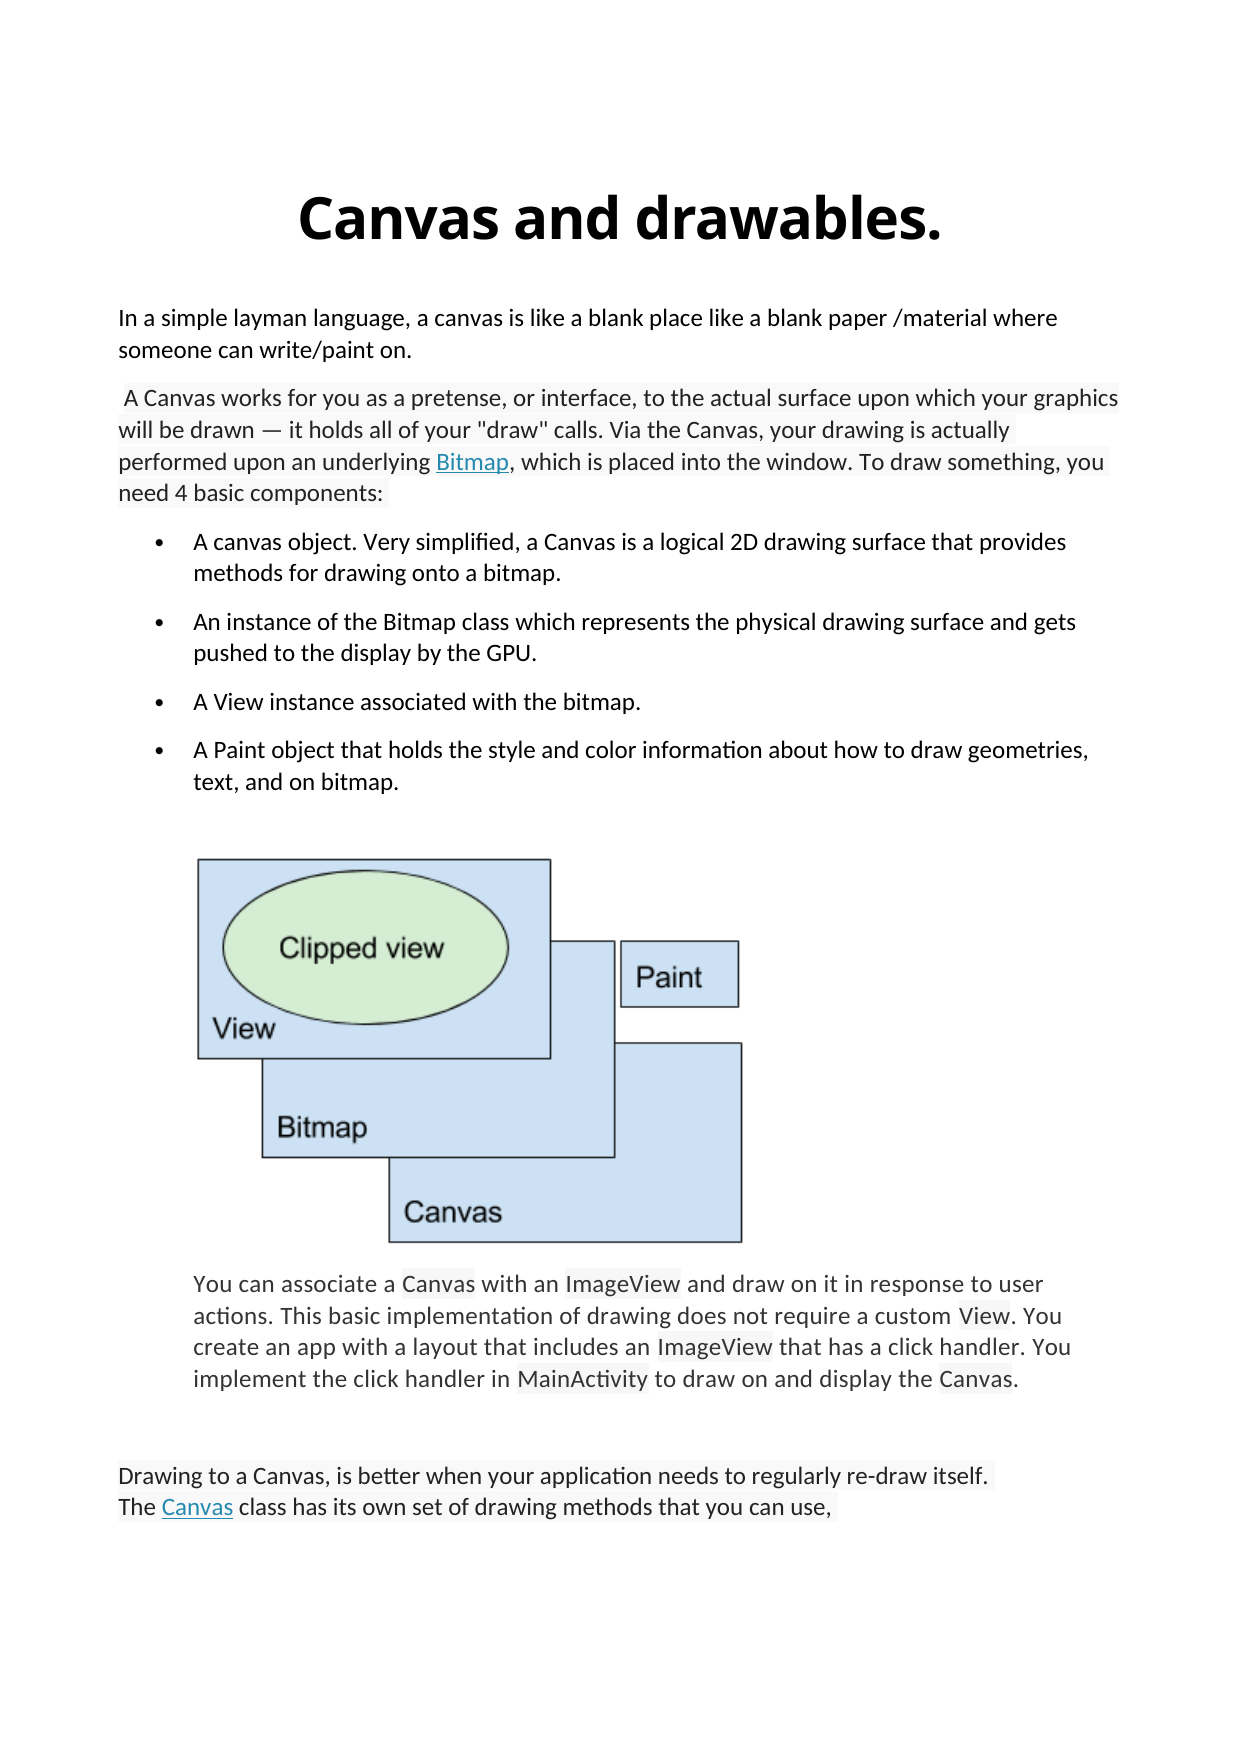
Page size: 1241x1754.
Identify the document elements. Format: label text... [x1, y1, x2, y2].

list A canvas object. Very simplified, a Canvas is a logical 2D drawing surface that provides methods for drawing onto a bitmap. [156, 526, 1122, 588]
text Drawing to a Canvas, is better when your application needs to regularly re-draw itself. The Canvas class has its own set of drawing methods that you can use, [118, 1460, 1122, 1522]
text A Canvas works for you as a pretense, or interface, to the actual surface upon which your graphics will be drawn — it holds all of your "draw" calls. Via the Canvas, your drawing is actually performed upon an underlying Bitmap, which is placed into the window. To draw something, you need 4 basic components: [118, 382, 1122, 508]
list You can associate a Canvas with an ImageView and draw on it in response to user actions. This basic implementation of drawing does not require a custom View. You create an app with a layout that includes an ImageView that has a click handler. You implement the click handler in MainActivity to draw on and display the Canvas. [193, 1268, 1122, 1394]
text In a simple layman language, a canvas is like a blank place like a blank paper /material where someone can write/paint on. [118, 302, 1122, 364]
text Canvas and drawables. [118, 177, 1122, 257]
list A View instance associated with the bitmap. [156, 686, 1122, 716]
list An instance of the Bitmap class which represents the physical drawing surface and gets pushed to the display by the GPU. [156, 606, 1122, 668]
list A Paint object that holds the style and color information about how to draw geometries, text, and on bitmap. [156, 734, 1122, 796]
